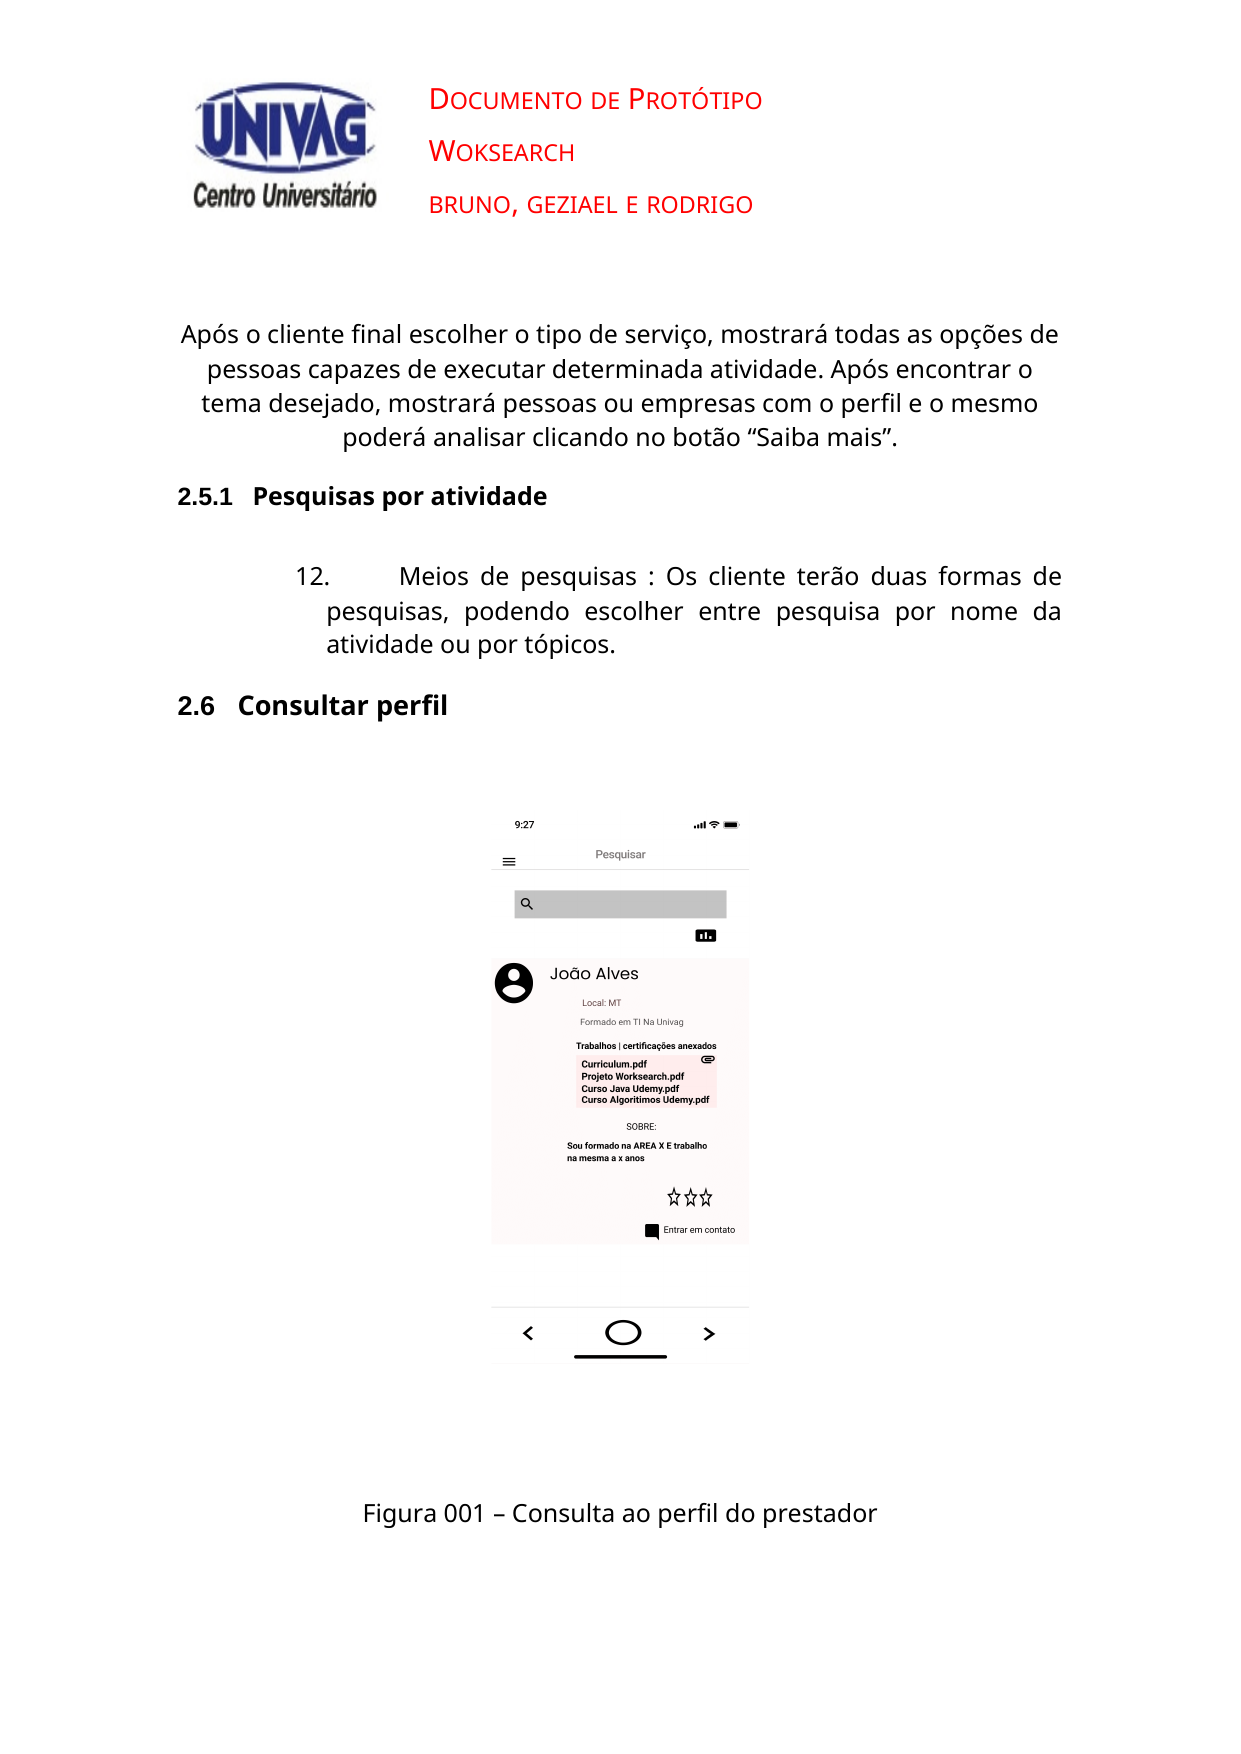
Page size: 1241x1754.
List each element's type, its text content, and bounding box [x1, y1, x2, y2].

text Figura 001 – Consulta ao perfil do prestador [177, 1495, 1063, 1529]
subtitle Pesquisas por atividade [177, 478, 1063, 512]
picture [177, 78, 396, 212]
subtitle Consultar perfil [177, 686, 1063, 723]
list Meios de pesquisas : Os cliente terão duas formas de pesquisas, podendo escolher entre pesquisa por nome da atividade ou por tópicos. [288, 559, 1063, 661]
text Após o cliente final escolher o tipo de serviço, mostrará todas as opções de pessoas capazes de executar determinada atividade. Após encontrar o tema desejado, mostrará pessoas ou empresas com o perfil e o mesmo poderá analisar clicando no botão “Saiba mais”. [177, 317, 1063, 453]
picture [491, 810, 750, 1364]
